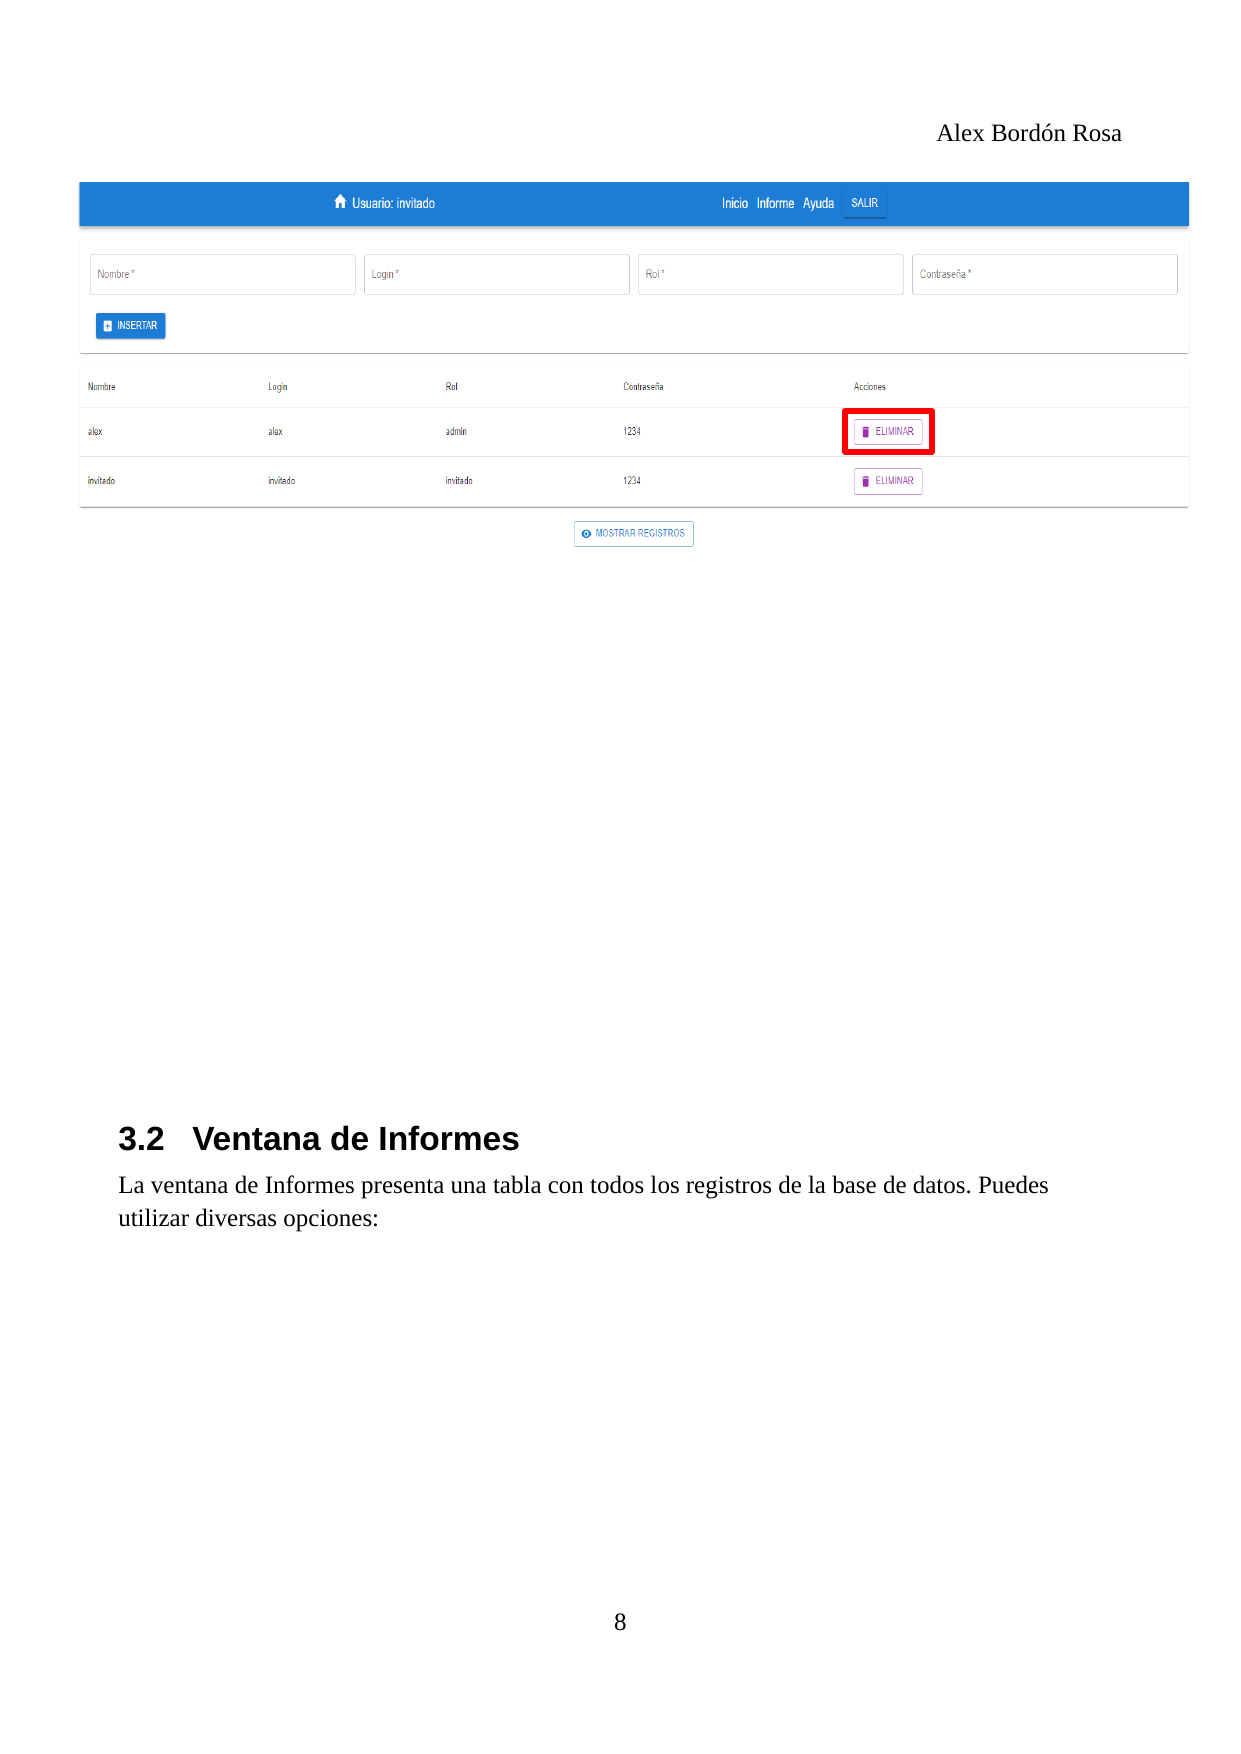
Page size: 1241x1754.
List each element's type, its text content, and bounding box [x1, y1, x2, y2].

subtitle Ventana de Informes [118, 1119, 1122, 1158]
picture [78, 182, 1192, 593]
text La ventana de Informes presenta una tabla con todos los registros de la base de datos. Puedes utilizar diversas opciones: [118, 1170, 1122, 1232]
